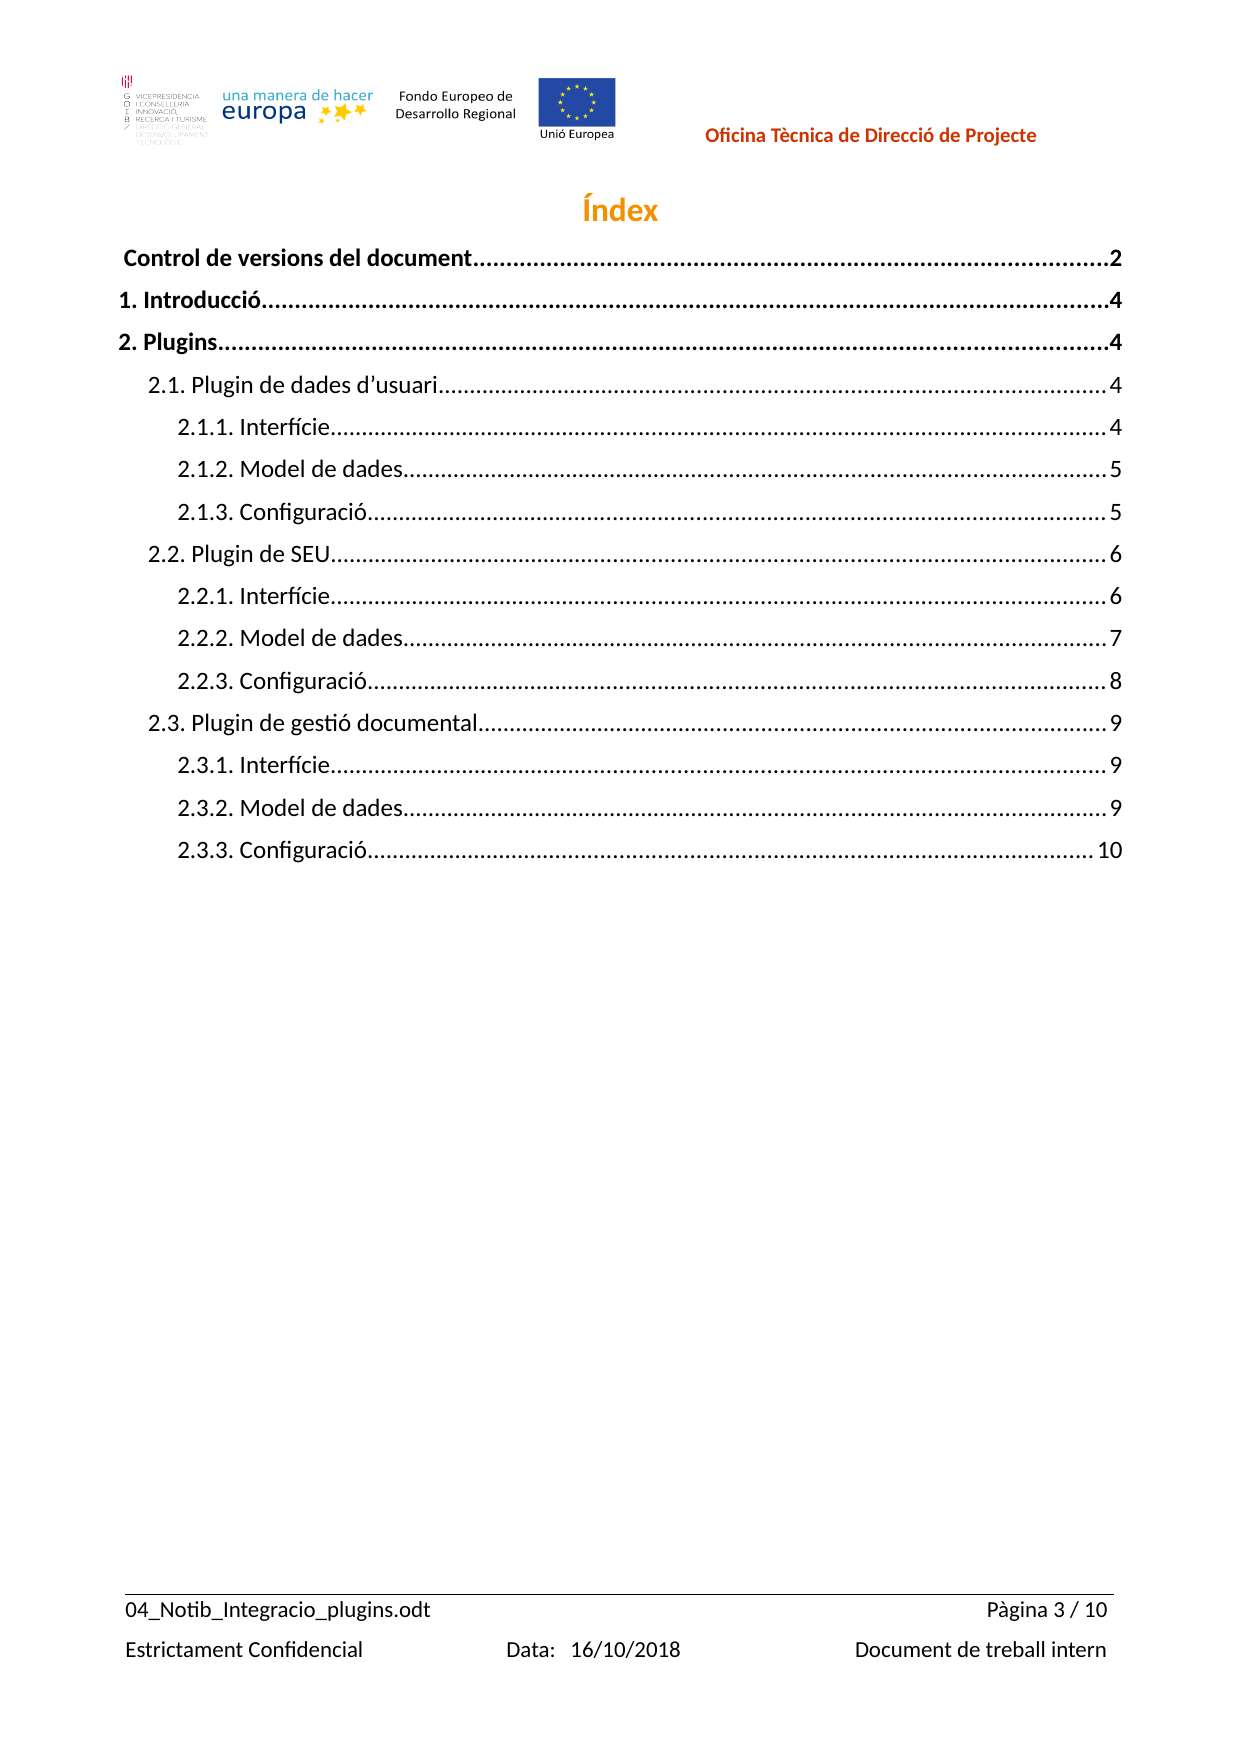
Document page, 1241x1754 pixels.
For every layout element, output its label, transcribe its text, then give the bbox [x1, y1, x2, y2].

picture [219, 73, 621, 147]
text 1. Introducció 4 [118, 284, 1122, 315]
picture [118, 73, 213, 147]
text 2.2.3. Configuració 8 [177, 665, 1122, 695]
text 2.2. Plugin de SEU 6 [148, 538, 1122, 568]
text 2.1. Plugin de dades d’usuari 4 [148, 369, 1122, 399]
text 2.1.3. Configuració 5 [177, 496, 1122, 526]
text 2.1.1. Interfície 4 [177, 411, 1122, 442]
text 2. Plugins 4 [118, 327, 1122, 357]
text 2.1.2. Model de dades 5 [177, 453, 1122, 484]
text Índex [118, 189, 1122, 230]
text Control de versions del document 2 [118, 242, 1122, 272]
text 2.3.3. Configuració 10 [177, 834, 1122, 864]
text 2.3.2. Model de dades 9 [177, 792, 1122, 822]
text 2.2.1. Interfície 6 [177, 580, 1122, 611]
text 2.3. Plugin de gestió documental 9 [148, 707, 1122, 738]
text 2.3.1. Interfície 9 [177, 749, 1122, 780]
text 2.2.2. Model de dades 7 [177, 623, 1122, 653]
